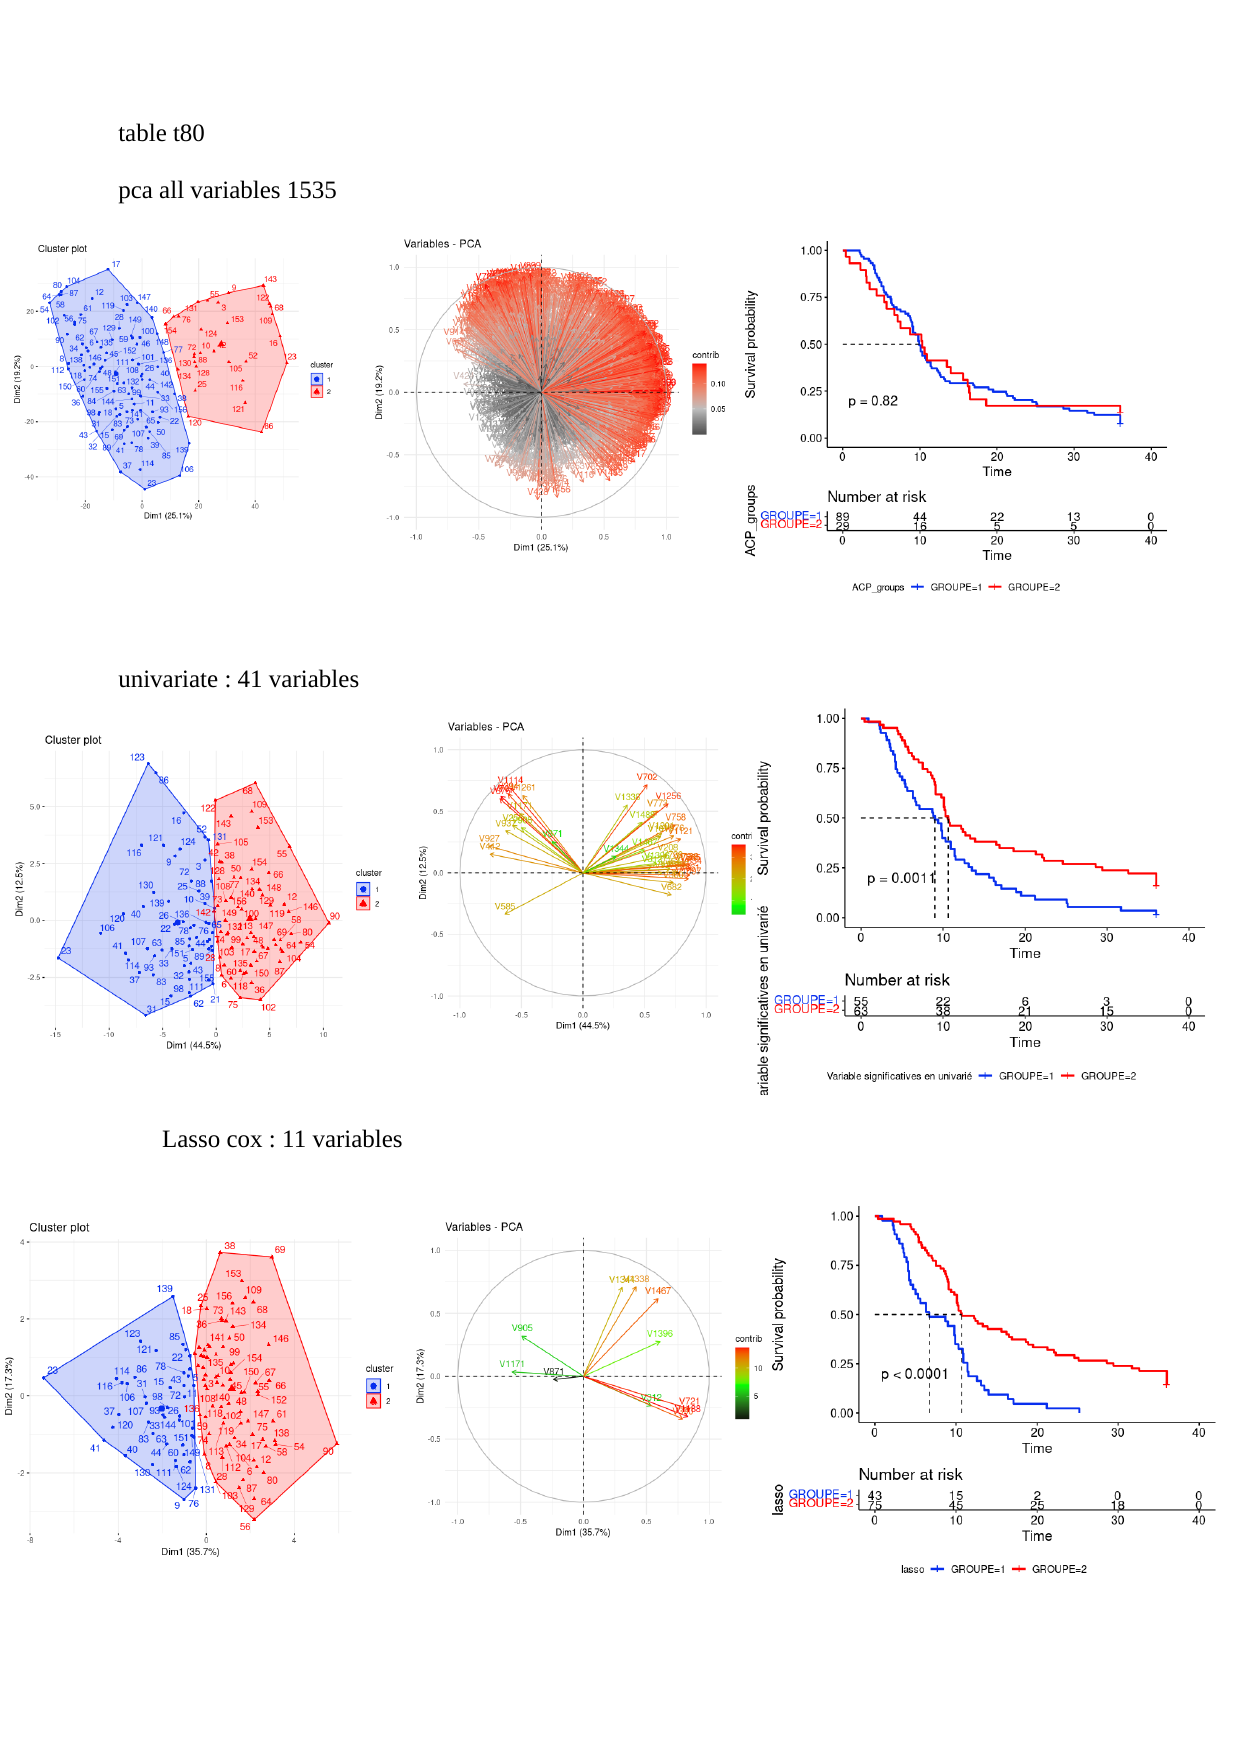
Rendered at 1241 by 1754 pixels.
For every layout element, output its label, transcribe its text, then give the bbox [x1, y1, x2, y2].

text pca all variables 1535 [118, 176, 1122, 204]
picture [364, 236, 1172, 605]
text Lasso cox : 11 variables [118, 1124, 1122, 1153]
picture [406, 703, 1210, 1095]
picture [11, 731, 390, 1055]
text univariate : 41 variables [118, 664, 1122, 693]
picture [0, 1200, 1221, 1588]
text table t80 [118, 118, 1122, 147]
picture [10, 241, 341, 524]
